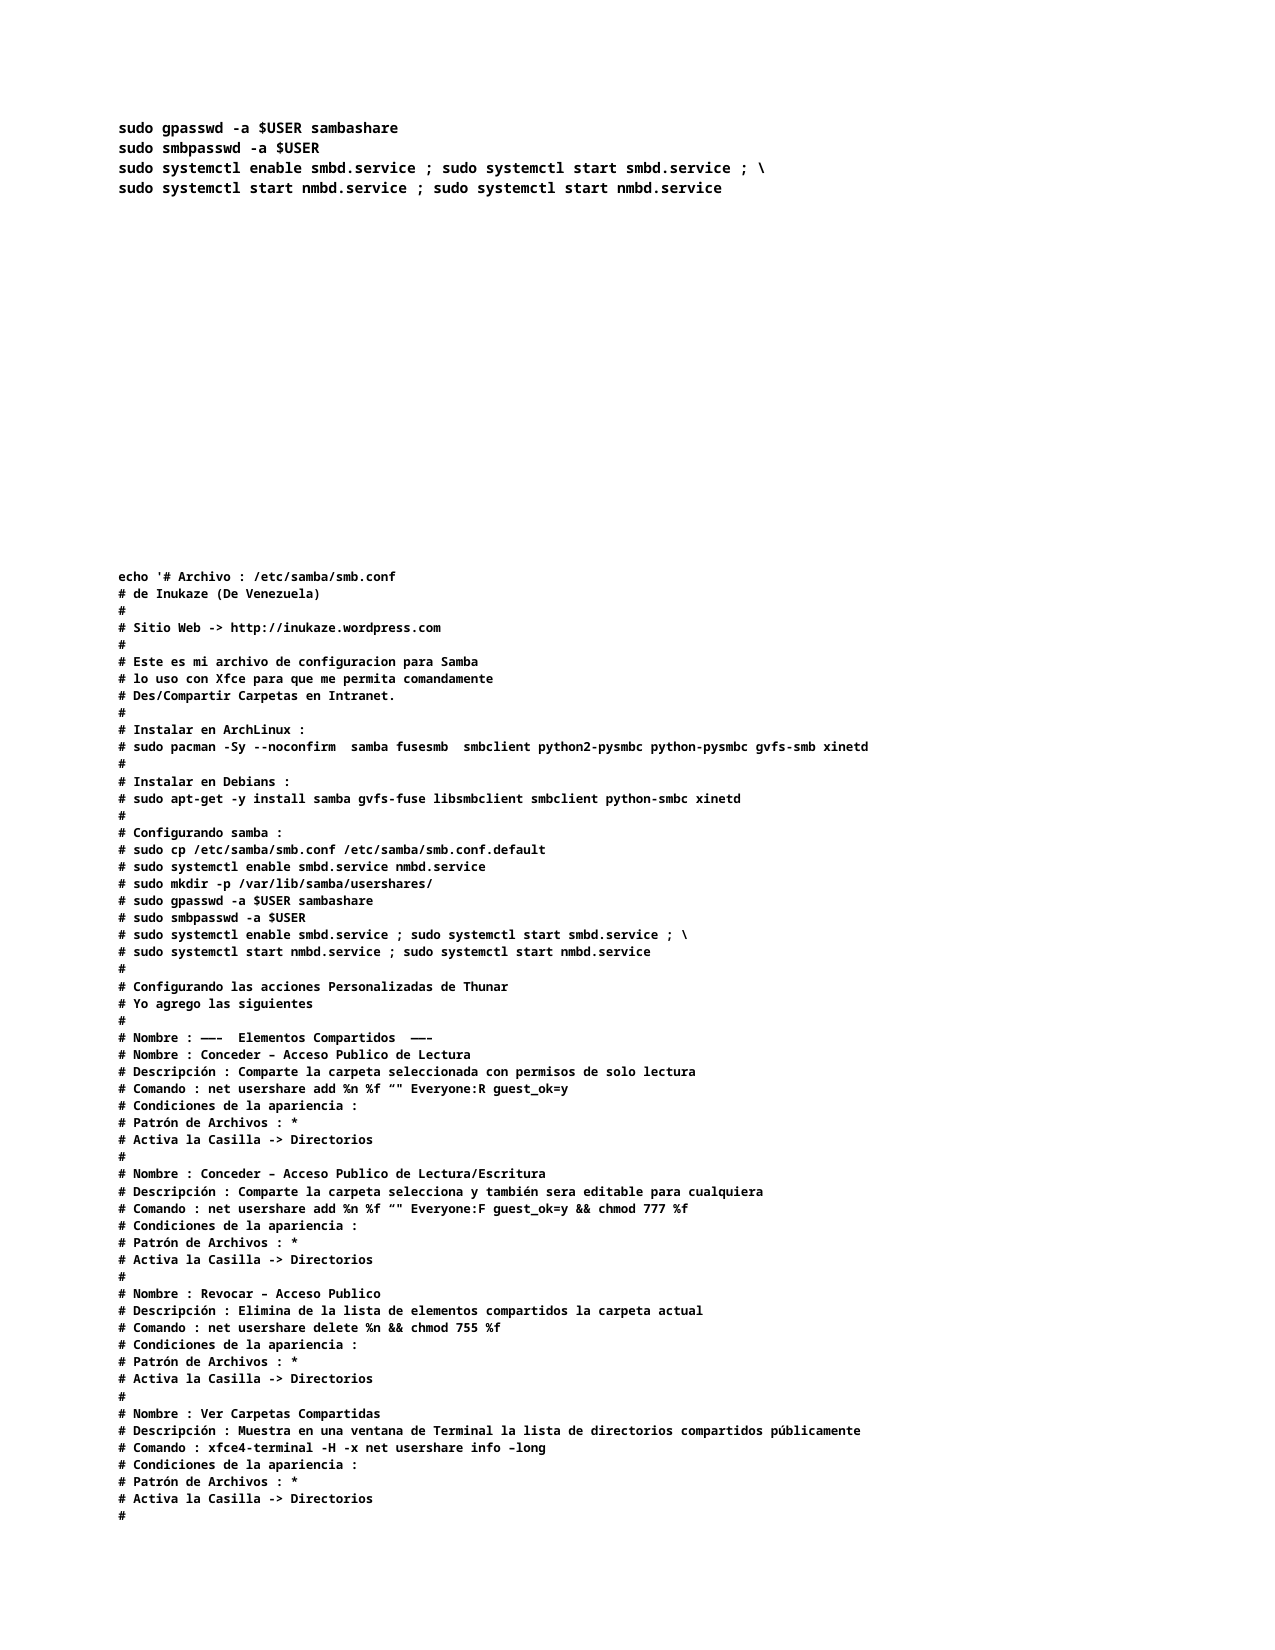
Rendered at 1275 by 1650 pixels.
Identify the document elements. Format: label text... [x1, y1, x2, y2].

text # lo uso con Xfce para que me permita comandamente [118, 670, 1157, 687]
text # Activa la Casilla -> Directorios [118, 1371, 1157, 1388]
text # Nombre : Revocar – Acceso Publico [118, 1285, 1157, 1302]
text # sudo systemctl enable smbd.service nmbd.service [118, 858, 1157, 875]
text # [118, 756, 1157, 773]
text # Condiciones de la apariencia : [118, 1456, 1157, 1473]
text # [118, 602, 1157, 619]
text # Configurando las acciones Personalizadas de Thunar [118, 978, 1157, 995]
text # [118, 1012, 1157, 1029]
text # Este es mi archivo de configuracion para Samba [118, 653, 1157, 670]
text # Des/Compartir Carpetas en Intranet. [118, 687, 1157, 704]
text # Comando : net usershare add %n %f “" Everyone:R guest_ok=y [118, 1080, 1157, 1097]
text # sudo systemctl enable smbd.service ; sudo systemctl start smbd.service ; \ [118, 926, 1157, 943]
text # Comando : net usershare delete %n && chmod 755 %f [118, 1319, 1157, 1336]
text sudo smbpasswd -a $USER [118, 138, 1157, 158]
text # [118, 1507, 1157, 1524]
text # Nombre : Conceder – Acceso Publico de Lectura/Escritura [118, 1166, 1157, 1183]
text # sudo cp /etc/samba/smb.conf /etc/samba/smb.conf.default [118, 841, 1157, 858]
text # [118, 1268, 1157, 1285]
text # de Inukaze (De Venezuela) [118, 585, 1157, 602]
text # [118, 807, 1157, 824]
text # Nombre : ——– Elementos Compartidos ——– [118, 1029, 1157, 1046]
text # Patrón de Archivos : * [118, 1353, 1157, 1371]
text # Instalar en Debians : [118, 773, 1157, 790]
text # sudo gpasswd -a $USER sambashare [118, 892, 1157, 909]
text # sudo smbpasswd -a $USER [118, 909, 1157, 926]
text # Descripción : Comparte la carpeta seleccionada con permisos de solo lectura [118, 1063, 1157, 1080]
text # Instalar en ArchLinux : [118, 721, 1157, 738]
text # Comando : net usershare add %n %f “" Everyone:F guest_ok=y && chmod 777 %f [118, 1200, 1157, 1217]
text # [118, 704, 1157, 721]
text # Condiciones de la apariencia : [118, 1097, 1157, 1114]
text # Condiciones de la apariencia : [118, 1336, 1157, 1353]
text # Patrón de Archivos : * [118, 1114, 1157, 1131]
text # Yo agrego las siguientes [118, 995, 1157, 1012]
text # sudo systemctl start nmbd.service ; sudo systemctl start nmbd.service [118, 943, 1157, 961]
text # Descripción : Comparte la carpeta selecciona y también sera editable para cualquiera [118, 1183, 1157, 1200]
text # [118, 1388, 1157, 1405]
text echo '# Archivo : /etc/samba/smb.conf [118, 568, 1157, 585]
text # Descripción : Elimina de la lista de elementos compartidos la carpeta actual [118, 1302, 1157, 1319]
text # Condiciones de la apariencia : [118, 1217, 1157, 1234]
text # Sitio Web -> http://inukaze.wordpress.com [118, 619, 1157, 636]
text # [118, 636, 1157, 653]
text # Nombre : Ver Carpetas Compartidas [118, 1405, 1157, 1422]
text # sudo mkdir -p /var/lib/samba/usershares/ [118, 875, 1157, 892]
text # Patrón de Archivos : * [118, 1473, 1157, 1490]
text # Activa la Casilla -> Directorios [118, 1490, 1157, 1507]
text # Comando : xfce4-terminal -H -x net usershare info –long [118, 1439, 1157, 1456]
text sudo systemctl start nmbd.service ; sudo systemctl start nmbd.service [118, 178, 1157, 226]
text # Patrón de Archivos : * [118, 1234, 1157, 1251]
text # Descripción : Muestra en una ventana de Terminal la lista de directorios compartidos públicamente [118, 1422, 1157, 1439]
text sudo gpasswd -a $USER sambashare [118, 118, 1157, 138]
text # [118, 1148, 1157, 1166]
text # Configurando samba : [118, 824, 1157, 841]
text # Activa la Casilla -> Directorios [118, 1251, 1157, 1268]
text # Activa la Casilla -> Directorios [118, 1131, 1157, 1148]
text # Nombre : Conceder – Acceso Publico de Lectura [118, 1046, 1157, 1063]
text # [118, 961, 1157, 978]
text sudo systemctl enable smbd.service ; sudo systemctl start smbd.service ; \ [118, 158, 1157, 178]
text # sudo pacman -Sy --noconfirm samba fusesmb smbclient python2-pysmbc python-pysmbc gvfs-smb xinetd [118, 738, 1157, 756]
text # sudo apt-get -y install samba gvfs-fuse libsmbclient smbclient python-smbc xinetd [118, 790, 1157, 807]
